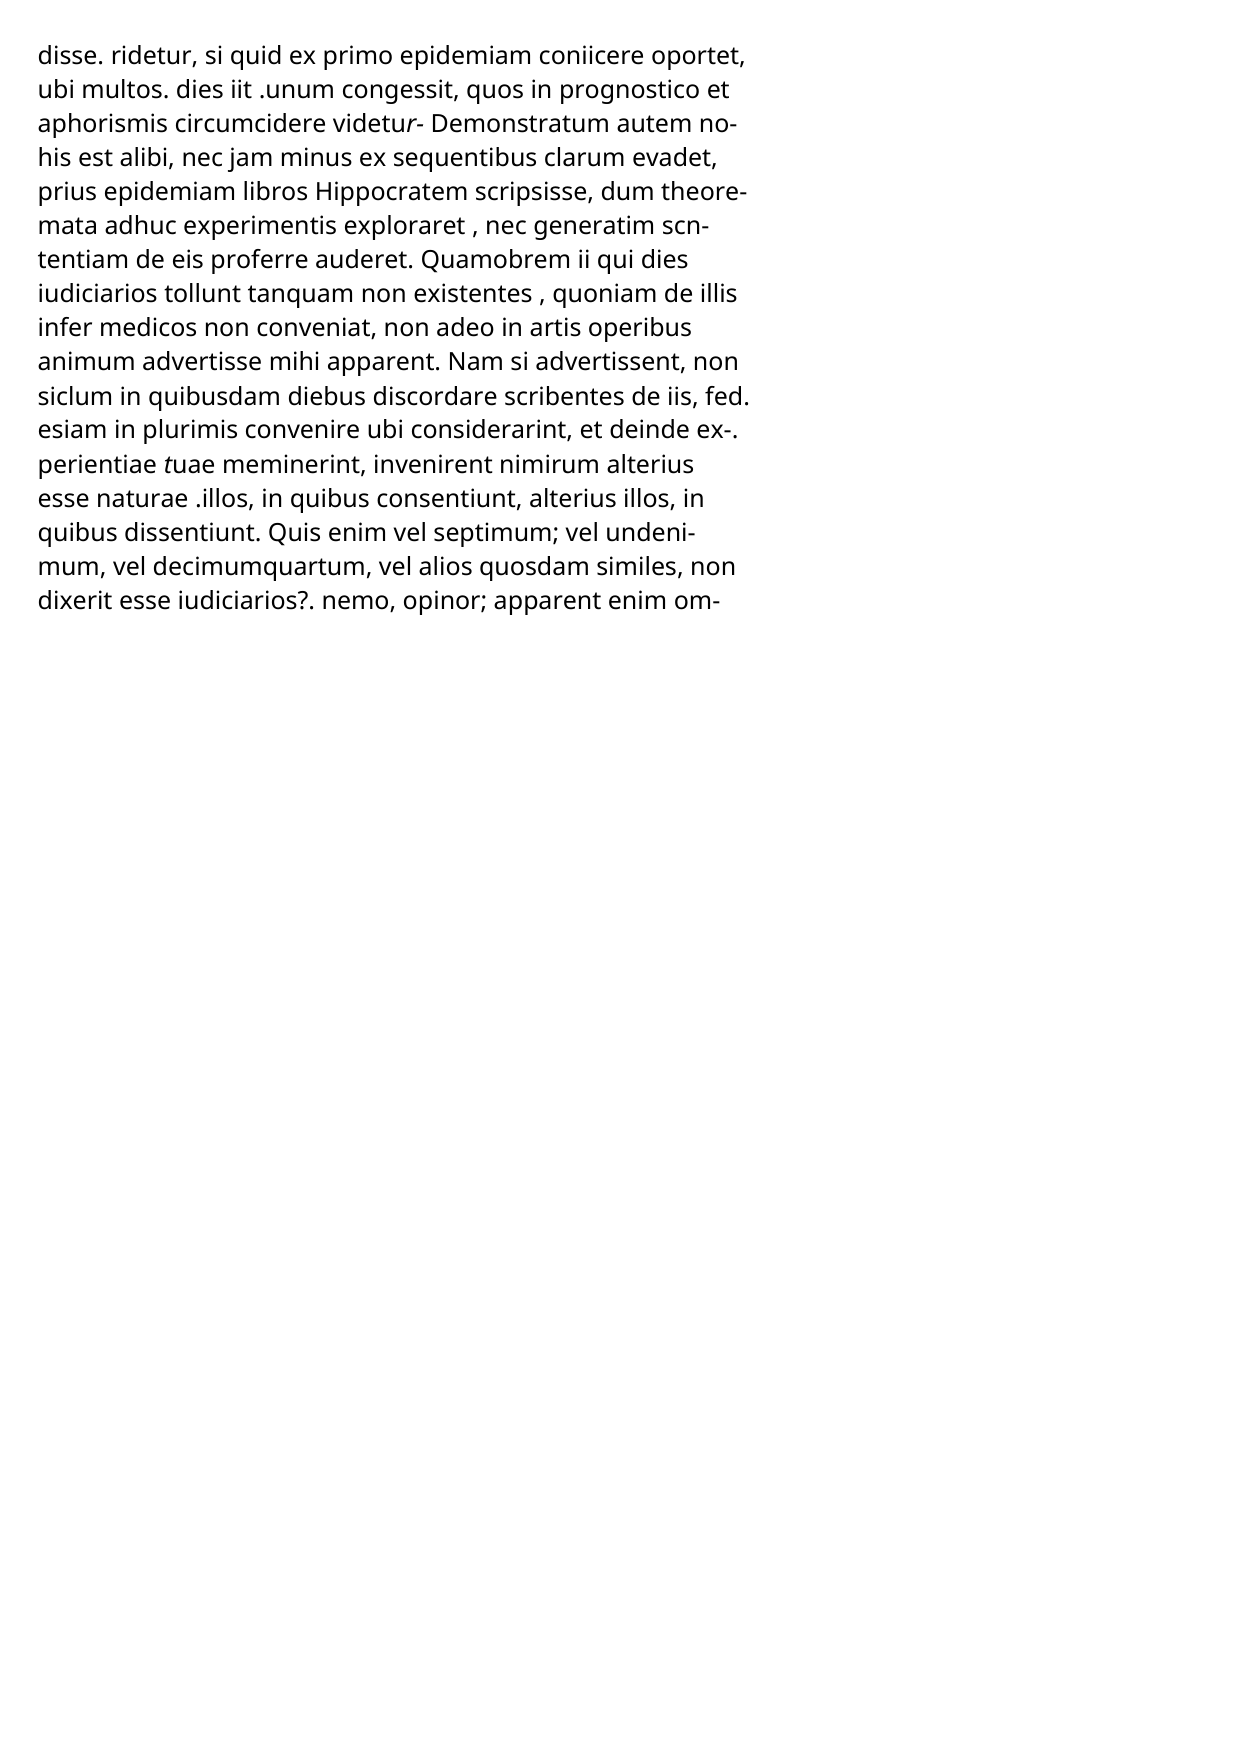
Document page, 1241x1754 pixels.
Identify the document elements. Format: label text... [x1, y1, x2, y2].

text disse. ridetur, si quid ex primo epidemiam coniicere oportet, ubi multos. dies iit .unum congessit, quos in prognostico et aphorismis circumcidere videtur- Demonstratum autem no- his est alibi, nec jam minus ex sequentibus clarum evadet, prius epidemiam libros Hippocratem scripsisse, dum theore- mata adhuc experimentis exploraret , nec generatim scn- tentiam de eis proferre auderet. Quamobrem ii qui dies iudiciarios tollunt tanquam non existentes , quoniam de illis infer medicos non conveniat, non adeo in artis operibus animum advertisse mihi apparent. Nam si advertissent, non siclum in quibusdam diebus discordare scribentes de iis, fed. esiam in plurimis convenire ubi considerarint, et deinde ex-. perientiae tuae meminerint, invenirent nimirum alterius esse naturae .illos, in quibus consentiunt, alterius illos, in quibus dissentiunt. Quis enim vel septimum; vel undeni- mum, vel decimumquartum, vel alios quosdam similes, non dixerit esse iudiciarios?. nemo, opinor; apparent enim om- [37, 37, 1203, 617]
